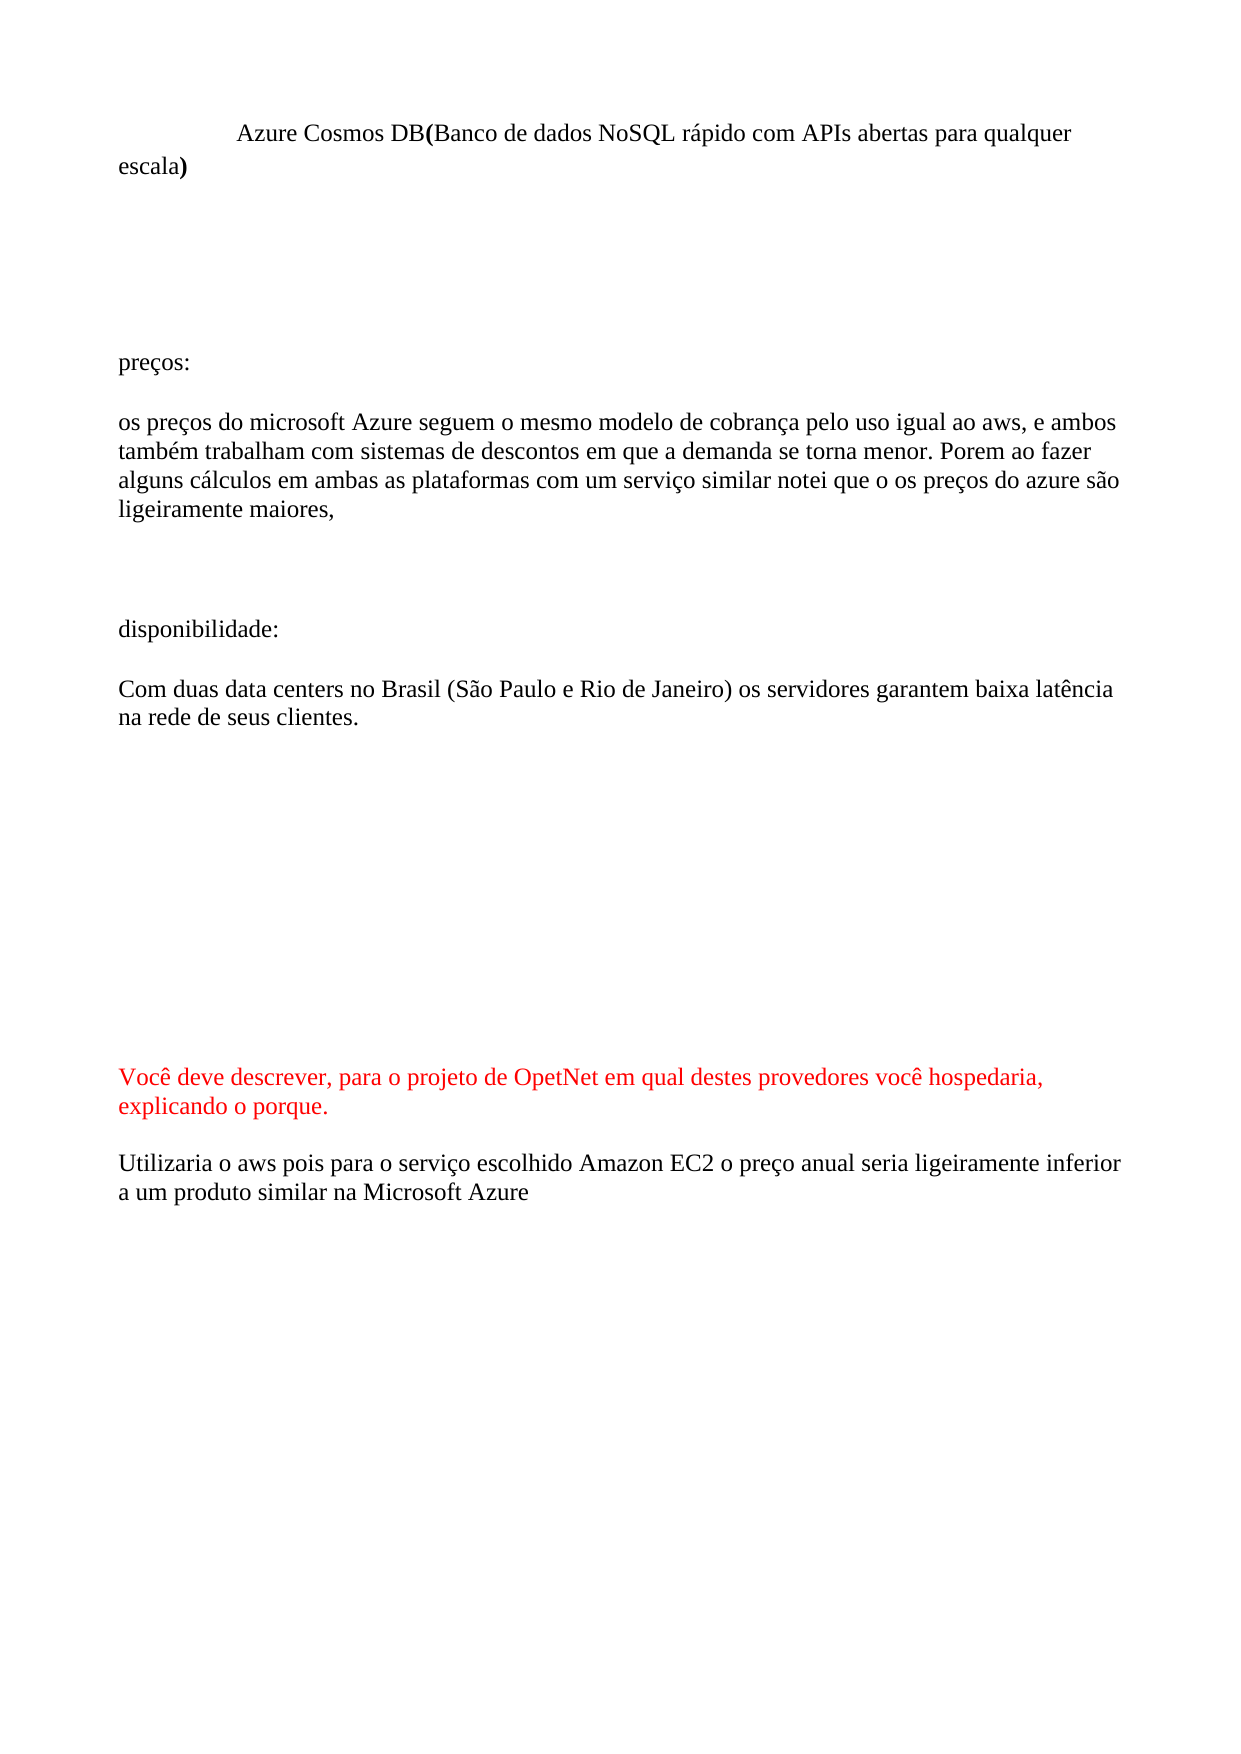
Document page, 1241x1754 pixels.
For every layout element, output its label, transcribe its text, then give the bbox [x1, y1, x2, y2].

text preços: [118, 347, 1122, 376]
text Azure Cosmos DB(Banco de dados NoSQL rápido com APIs abertas para qualquer escala) [118, 118, 1122, 180]
text Você deve descrever, para o projeto de OpetNet em qual destes provedores você hospedaria, explicando o porque. [118, 1062, 1122, 1119]
text disponibilidade: [118, 614, 1122, 642]
text os preços do microsoft Azure seguem o mesmo modelo de cobrança pelo uso igual ao aws, e ambos também trabalham com sistemas de descontos em que a demanda se torna menor. Porem ao fazer alguns cálculos em ambas as plataformas com um serviço similar notei que o os preços do azure são ligeiramente maiores, [118, 407, 1122, 522]
text Com duas data centers no Brasil (São Paulo e Rio de Janeiro) os servidores garantem baixa latência na rede de seus clientes. [118, 674, 1122, 731]
text Utilizaria o aws pois para o serviço escolhido Amazon EC2 o preço anual seria ligeiramente inferior a um produto similar na Microsoft Azure [118, 1148, 1122, 1206]
